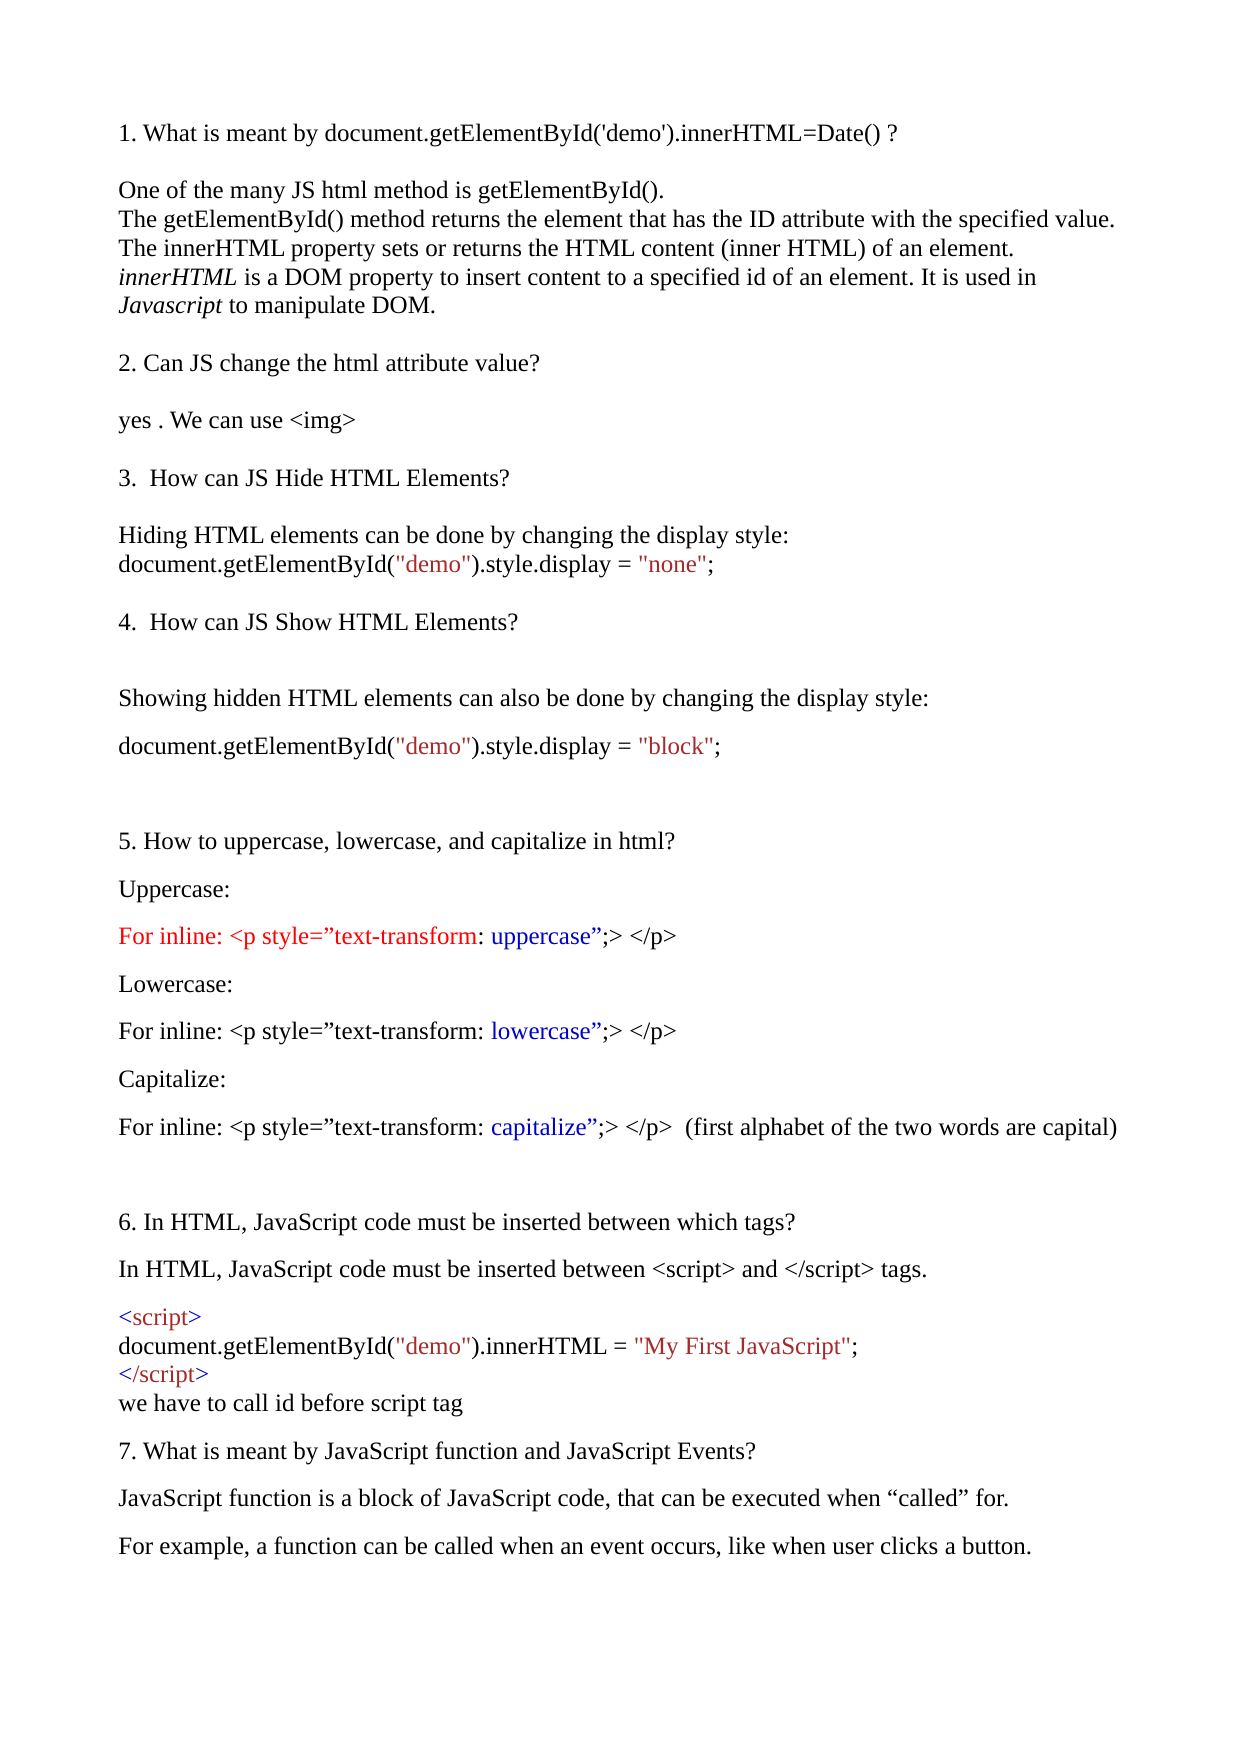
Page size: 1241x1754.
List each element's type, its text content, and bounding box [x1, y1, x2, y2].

text For inline: <p style=”text-transform: uppercase”;> </p> [118, 921, 1122, 950]
text we have to call id before script tag [118, 1388, 1122, 1417]
text 4. How can JS Show HTML Elements? [118, 607, 1122, 636]
text 5. How to uppercase, lowercase, and capitalize in html? [118, 826, 1122, 855]
text In HTML, JavaScript code must be inserted between <script> and </script> tags. [118, 1254, 1122, 1283]
text For inline: <p style=”text-transform: capitalize”;> </p> (first alphabet of the two words are capital) [118, 1112, 1122, 1140]
text Lowercase: [118, 969, 1122, 998]
text document.getElementById("demo").style.display = "none"; [118, 549, 1122, 607]
text Capitalize: [118, 1064, 1122, 1093]
text 6. In HTML, JavaScript code must be inserted between which tags? [118, 1207, 1122, 1236]
text Showing hidden HTML elements can also be done by changing the display style: [118, 683, 1122, 712]
text 3. How can JS Hide HTML Elements? [118, 463, 1122, 492]
text One of the many JS html method is getElementById(). [118, 176, 1122, 204]
text 7. What is meant by JavaScript function and JavaScript Events? [118, 1436, 1122, 1465]
text innerHTML is a DOM property to insert content to a specified id of an element. It is used in Javascript to manipulate DOM. [118, 262, 1122, 319]
text The getElementById() method returns the element that has the ID attribute with the specified value. [118, 204, 1122, 233]
text Hiding HTML elements can be done by changing the display style: [118, 521, 1122, 549]
text Uppercase: [118, 874, 1122, 902]
text 2. Can JS change the html attribute value? [118, 348, 1122, 377]
text 1. What is meant by document.getElementById('demo').innerHTML=Date() ? [118, 118, 1122, 147]
text For example, a function can be called when an event occurs, like when user clicks a button. [118, 1531, 1122, 1560]
text For inline: <p style=”text-transform: lowercase”;> </p> [118, 1016, 1122, 1045]
text <script> document.getElementById("demo").innerHTML = "My First JavaScript"; </script> [118, 1302, 1122, 1388]
text document.getElementById("demo").style.display = "block"; [118, 731, 1122, 759]
text JavaScript function is a block of JavaScript code, that can be executed when “called” for. [118, 1483, 1122, 1512]
text The innerHTML property sets or returns the HTML content (inner HTML) of an element. [118, 233, 1122, 262]
text yes . We can use <img> [118, 406, 1122, 434]
